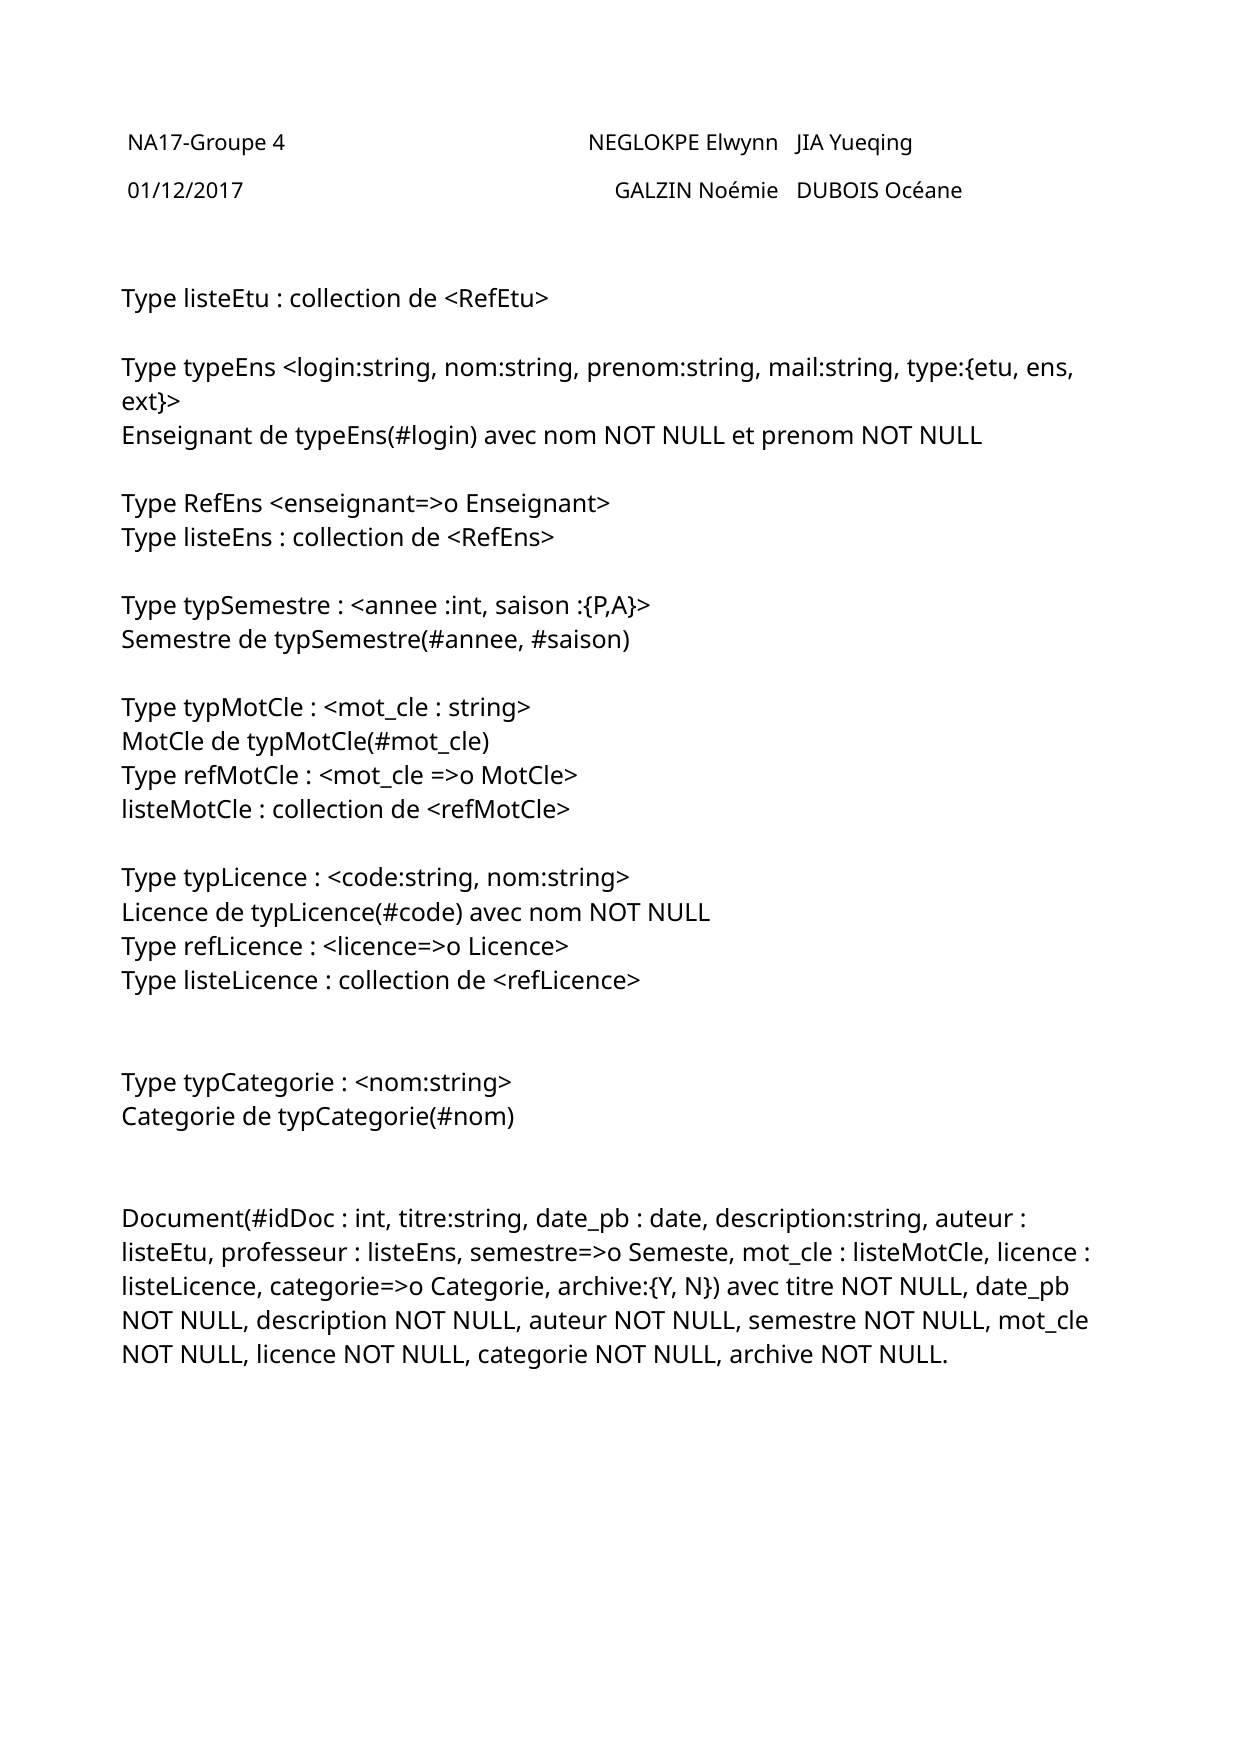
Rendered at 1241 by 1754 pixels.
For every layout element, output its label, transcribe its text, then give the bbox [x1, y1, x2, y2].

text Categorie de typCategorie(#nom) [119, 1095, 1122, 1133]
text Document(#idDoc : int, titre:string, date_pb : date, description:string, auteur : listeEtu, professeur : listeEns, semestre=>o Semeste, mot_cle : listeMotCle, licence : listeLicence, categorie=>o Categorie, archive:{Y, N}) avec titre NOT NULL, date_pb NOT NULL, description NOT NULL, auteur NOT NULL, semestre NOT NULL, mot_cle NOT NULL, licence NOT NULL, categorie NOT NULL, archive NOT NULL. [119, 1198, 1122, 1371]
text Type listeLicence : collection de <refLicence> [119, 959, 1122, 996]
text Enseignant de typeEns(#login) avec nom NOT NULL et prenom NOT NULL [119, 414, 1122, 451]
text Type RefEns <enseignant=>o Enseignant> [119, 482, 1122, 516]
text Type listeEtu : collection de <RefEtu> [119, 279, 1122, 315]
text Type refLicence : <licence=>o Licence> [119, 925, 1122, 959]
text Type listeEns : collection de <RefEns> [119, 516, 1122, 553]
text MotCle de typMotCle(#mot_cle) [119, 721, 1122, 755]
text Licence de typLicence(#code) avec nom NOT NULL [119, 891, 1122, 925]
text Type typeEns <login:string, nom:string, prenom:string, mail:string, type:{etu, ens, ext}> [119, 346, 1122, 414]
text listeMotCle : collection de <refMotCle> [119, 789, 1122, 826]
text Type refMotCle : <mot_cle =>o MotCle> [119, 755, 1122, 789]
text Type typMotCle : <mot_cle : string> [119, 687, 1122, 721]
text Type typSemestre : <annee :int, saison :{P,A}> [119, 584, 1122, 618]
text Type typLicence : <code:string, nom:string> [119, 857, 1122, 891]
text Type typCategorie : <nom:string> [119, 1061, 1122, 1095]
text Semestre de typSemestre(#annee, #saison) [119, 618, 1122, 656]
